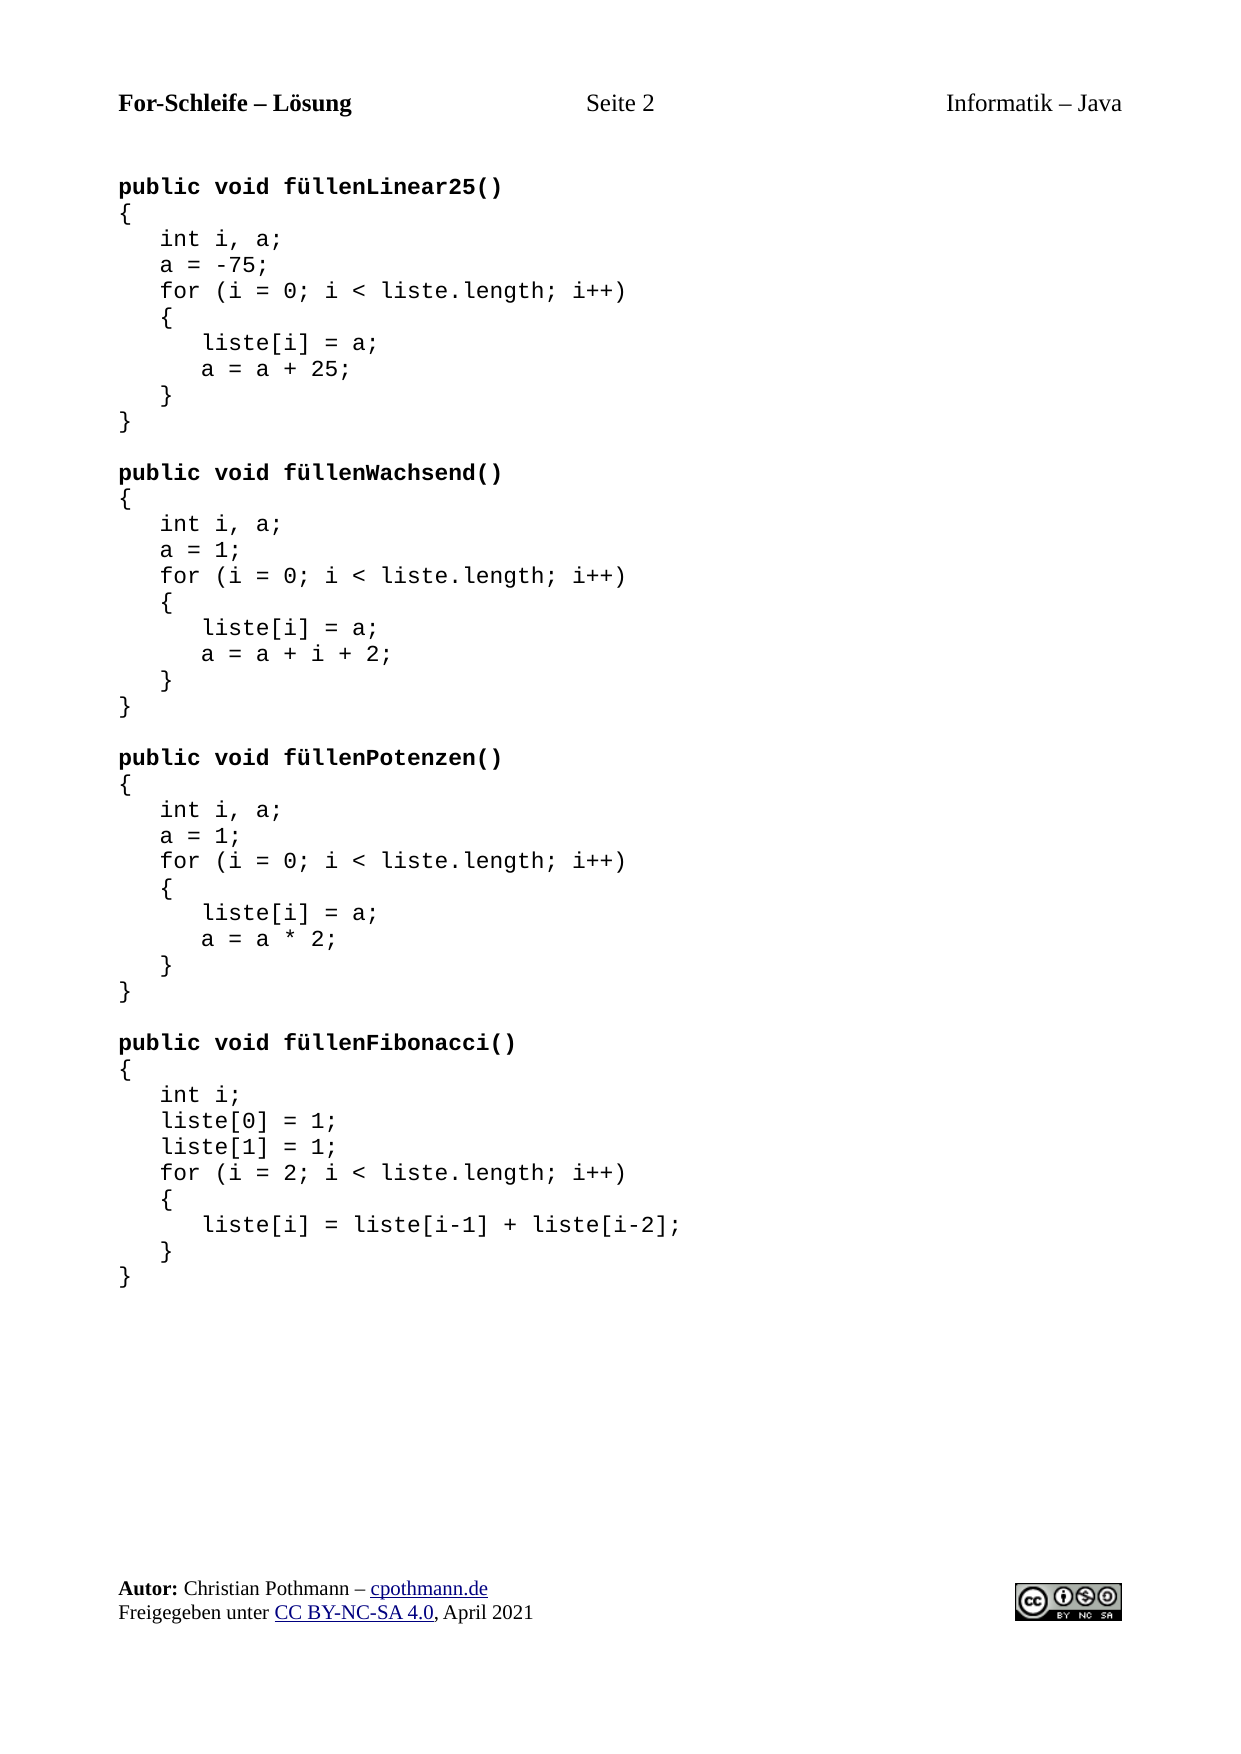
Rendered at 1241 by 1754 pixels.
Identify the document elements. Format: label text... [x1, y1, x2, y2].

text public void füllenLinear25() { int i, a; a = -75; for (i = 0; i < liste.length; i++) { liste[i] = a; a = a + 25; } } public void füllenWachsend() { int i, a; a = 1; for (i = 0; i < liste.length; i++) { liste[i] = a; a = a + i + 2; } } public void füllenPotenzen() { int i, a; a = 1; for (i = 0; i < liste.length; i++) { liste[i] = a; a = a * 2; } } public void füllenFibonacci() { int i; liste[0] = 1; liste[1] = 1; for (i = 2; i < liste.length; i++) { liste[i] = liste[i-1] + liste[i-2]; } } [118, 176, 1122, 1317]
picture [1015, 1583, 1122, 1621]
text Freigegeben unter CC BY-NC-SA 4.0, April 2021 [118, 1600, 1122, 1624]
text Autor: Christian Pothmann – cpothmann.de [118, 1576, 1122, 1600]
